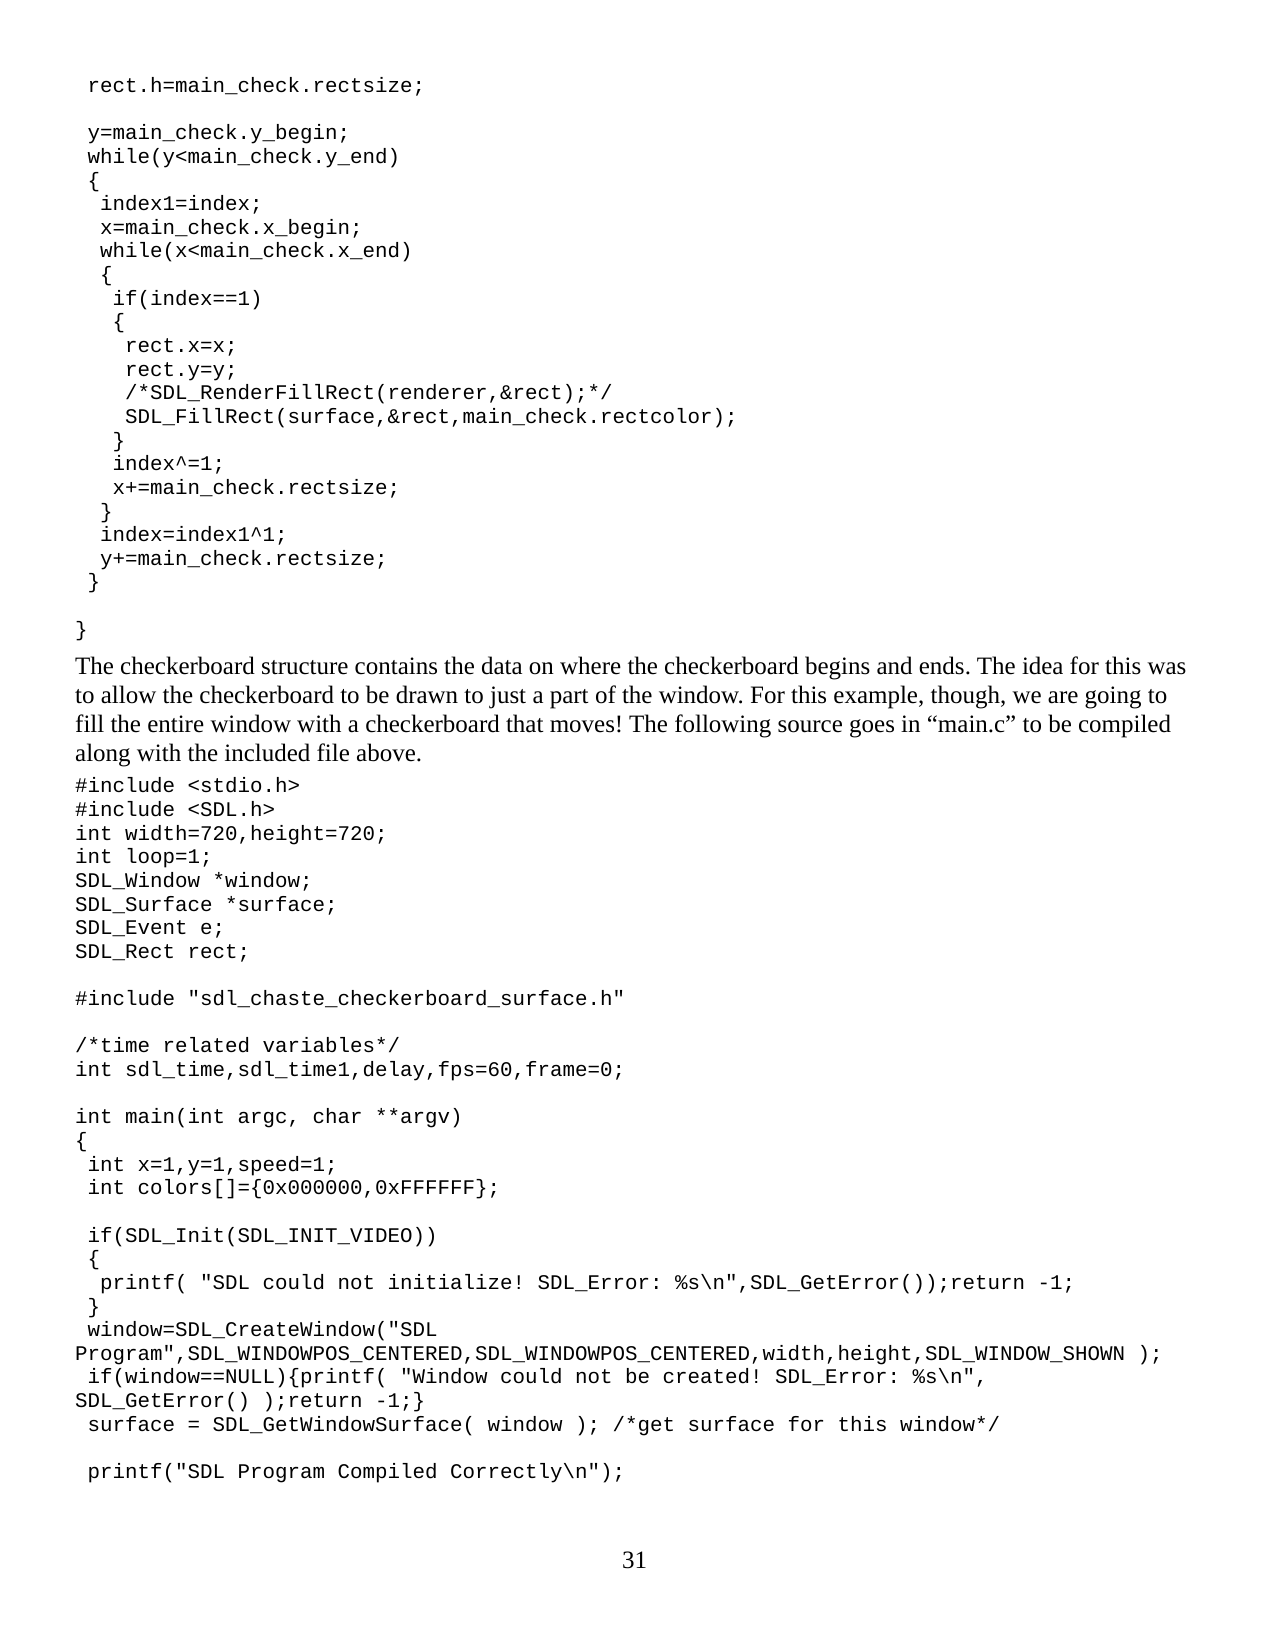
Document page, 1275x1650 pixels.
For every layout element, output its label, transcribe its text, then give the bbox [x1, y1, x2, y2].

text The checkerboard structure contains the data on where the checkerboard begins and ends. The idea for this was to allow the checkerboard to be drawn to just a part of the window. For this example, though, we are going to fill the entire window with a checkerboard that moves! The following source goes in “main.c” to be compiled along with the included file above. [75, 651, 1200, 766]
text printf( "SDL could not initialize! SDL_Error: %s\n",SDL_GetError());return -1; [75, 1272, 1200, 1296]
text #include <stdio.h> [75, 775, 1200, 799]
text index1=index; [75, 193, 1200, 217]
text } [75, 501, 1200, 524]
text /*time related variables*/ [75, 1036, 1200, 1059]
text printf("SDL Program Compiled Correctly\n"); [75, 1461, 1200, 1485]
text rect.h=main_check.rectsize; [75, 75, 1200, 99]
text if(window==NULL){printf( "Window could not be created! SDL_Error: %s\n", SDL_GetError() );return -1;} [75, 1367, 1200, 1414]
text } [75, 430, 1200, 453]
text window=SDL_CreateWindow("SDL Program",SDL_WINDOWPOS_CENTERED,SDL_WINDOWPOS_CENTERED,width,height,SDL_WINDOW_SHOWN ); [75, 1319, 1200, 1367]
text #include <SDL.h> [75, 799, 1200, 823]
text /*SDL_RenderFillRect(renderer,&rect);*/ [75, 382, 1200, 406]
text { [75, 311, 1200, 335]
text } [75, 619, 1200, 642]
text y=main_check.y_begin; [75, 122, 1200, 146]
text index=index1^1; [75, 524, 1200, 548]
text if(SDL_Init(SDL_INIT_VIDEO)) [75, 1225, 1200, 1248]
text { [75, 264, 1200, 288]
text SDL_Rect rect; [75, 941, 1200, 964]
text int main(int argc, char **argv) [75, 1106, 1200, 1130]
text int sdl_time,sdl_time1,delay,fps=60,frame=0; [75, 1059, 1200, 1083]
text int loop=1; [75, 846, 1200, 870]
text SDL_Window *window; [75, 870, 1200, 894]
text rect.y=y; [75, 359, 1200, 382]
text while(x<main_check.x_end) [75, 241, 1200, 264]
text } [75, 572, 1200, 595]
text SDL_Surface *surface; [75, 894, 1200, 917]
text int colors[]={0x000000,0xFFFFFF}; [75, 1177, 1200, 1201]
text { [75, 1130, 1200, 1154]
text int x=1,y=1,speed=1; [75, 1154, 1200, 1177]
text y+=main_check.rectsize; [75, 548, 1200, 572]
text int width=720,height=720; [75, 823, 1200, 846]
text } [75, 1296, 1200, 1319]
text while(y<main_check.y_end) [75, 146, 1200, 169]
text SDL_Event e; [75, 917, 1200, 941]
text surface = SDL_GetWindowSurface( window ); /*get surface for this window*/ [75, 1414, 1200, 1437]
text SDL_FillRect(surface,&rect,main_check.rectcolor); [75, 406, 1200, 430]
text { [75, 1248, 1200, 1272]
text rect.x=x; [75, 335, 1200, 359]
text { [75, 169, 1200, 193]
text x+=main_check.rectsize; [75, 477, 1200, 501]
text index^=1; [75, 453, 1200, 477]
text #include "sdl_chaste_checkerboard_surface.h" [75, 988, 1200, 1012]
text if(index==1) [75, 288, 1200, 311]
text x=main_check.x_begin; [75, 217, 1200, 241]
